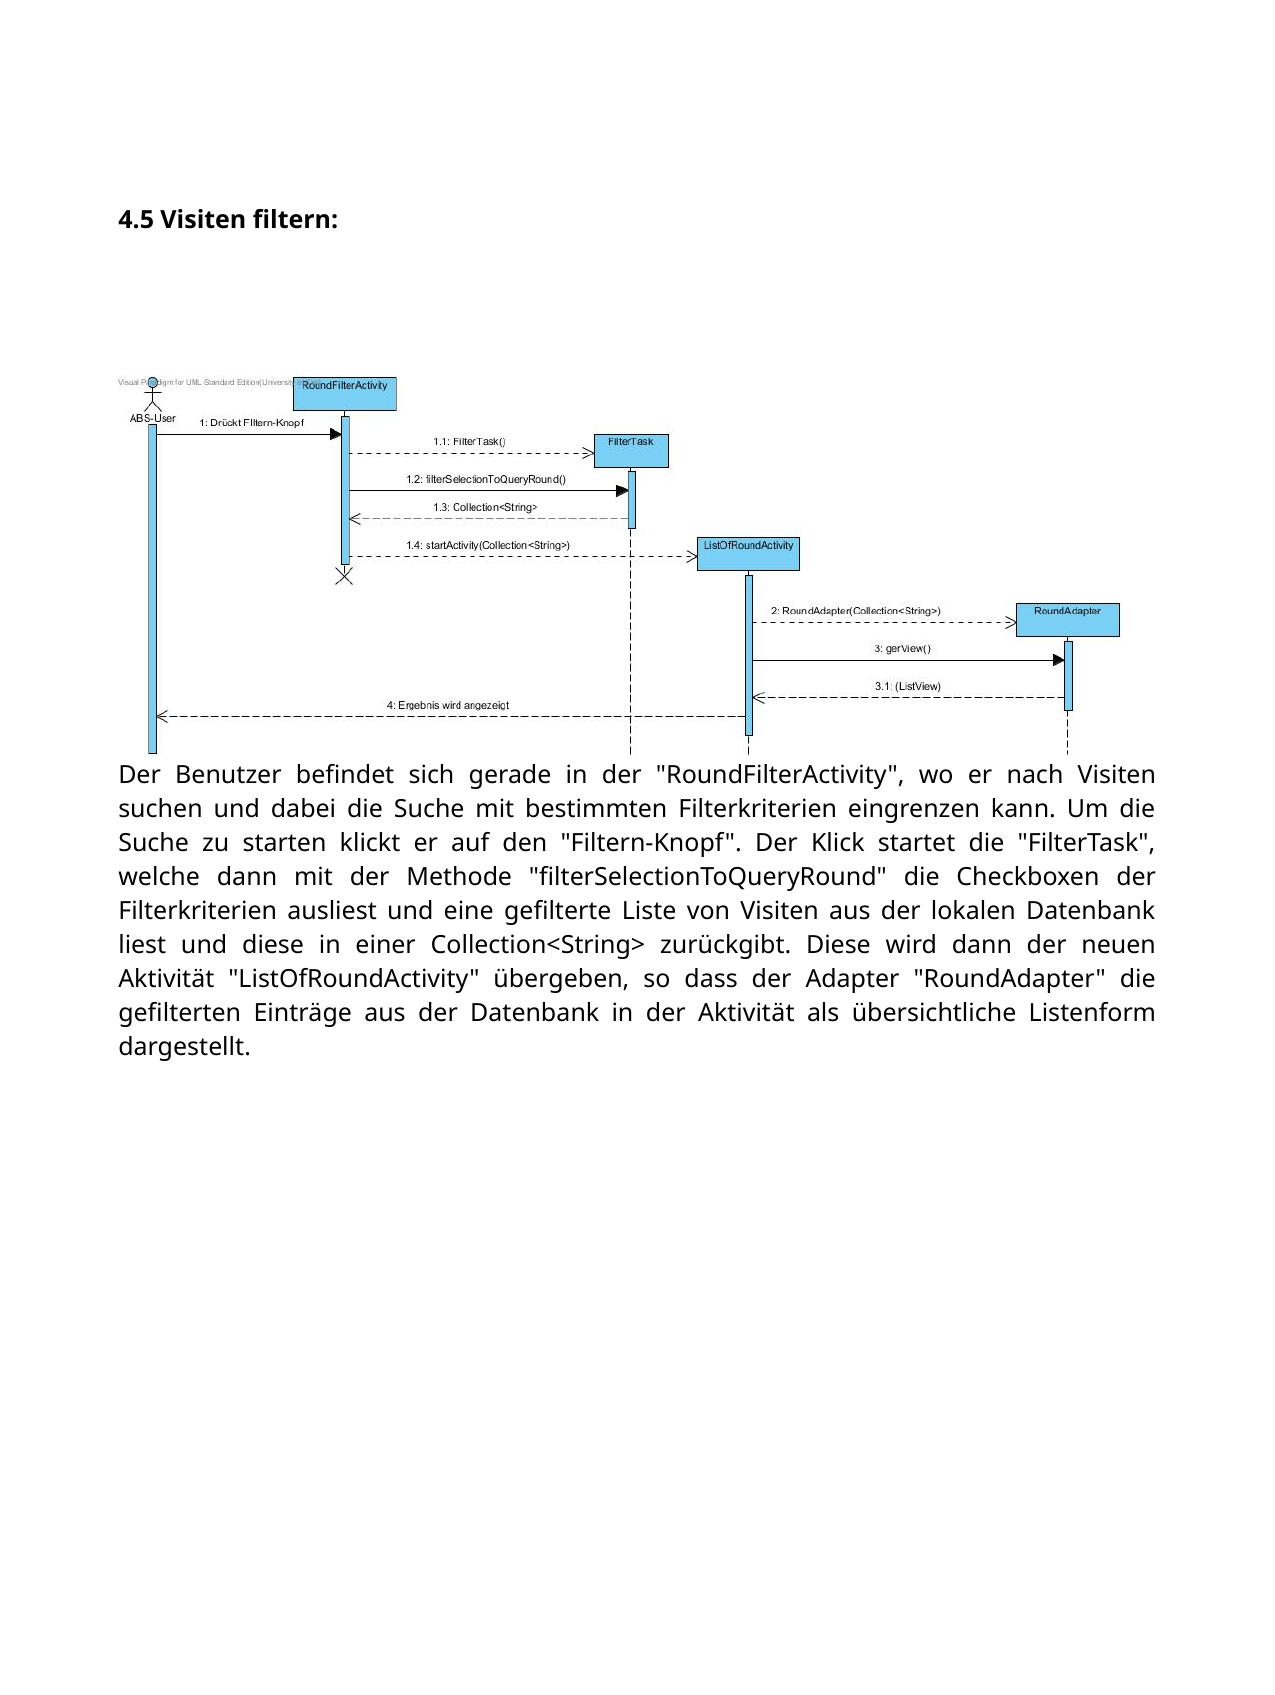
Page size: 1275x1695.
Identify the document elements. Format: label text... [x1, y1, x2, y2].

subtitle 4.5 Visiten filtern: [118, 202, 1157, 236]
text Der Benutzer befindet sich gerade in der "RoundFilterActivity", wo er nach Visiten suchen und dabei die Suche mit bestimmten Filterkriterien eingrenzen kann. Um die Suche zu starten klickt er auf den "Filtern-Knopf". Der Klick startet die "FilterTask", welche dann mit der Methode "filterSelectionToQueryRound" die Checkboxen der Filterkriterien ausliest und eine gefilterte Liste von Visiten aus der lokalen Datenbank liest und diese in einer Collection<String> zurückgibt. Diese wird dann der neuen Aktivität "ListOfRoundActivity" übergeben, so dass der Adapter "RoundAdapter" die gefilterten Einträge aus der Datenbank in der Aktivität als übersichtliche Listenform dargestellt. [118, 550, 1157, 1063]
